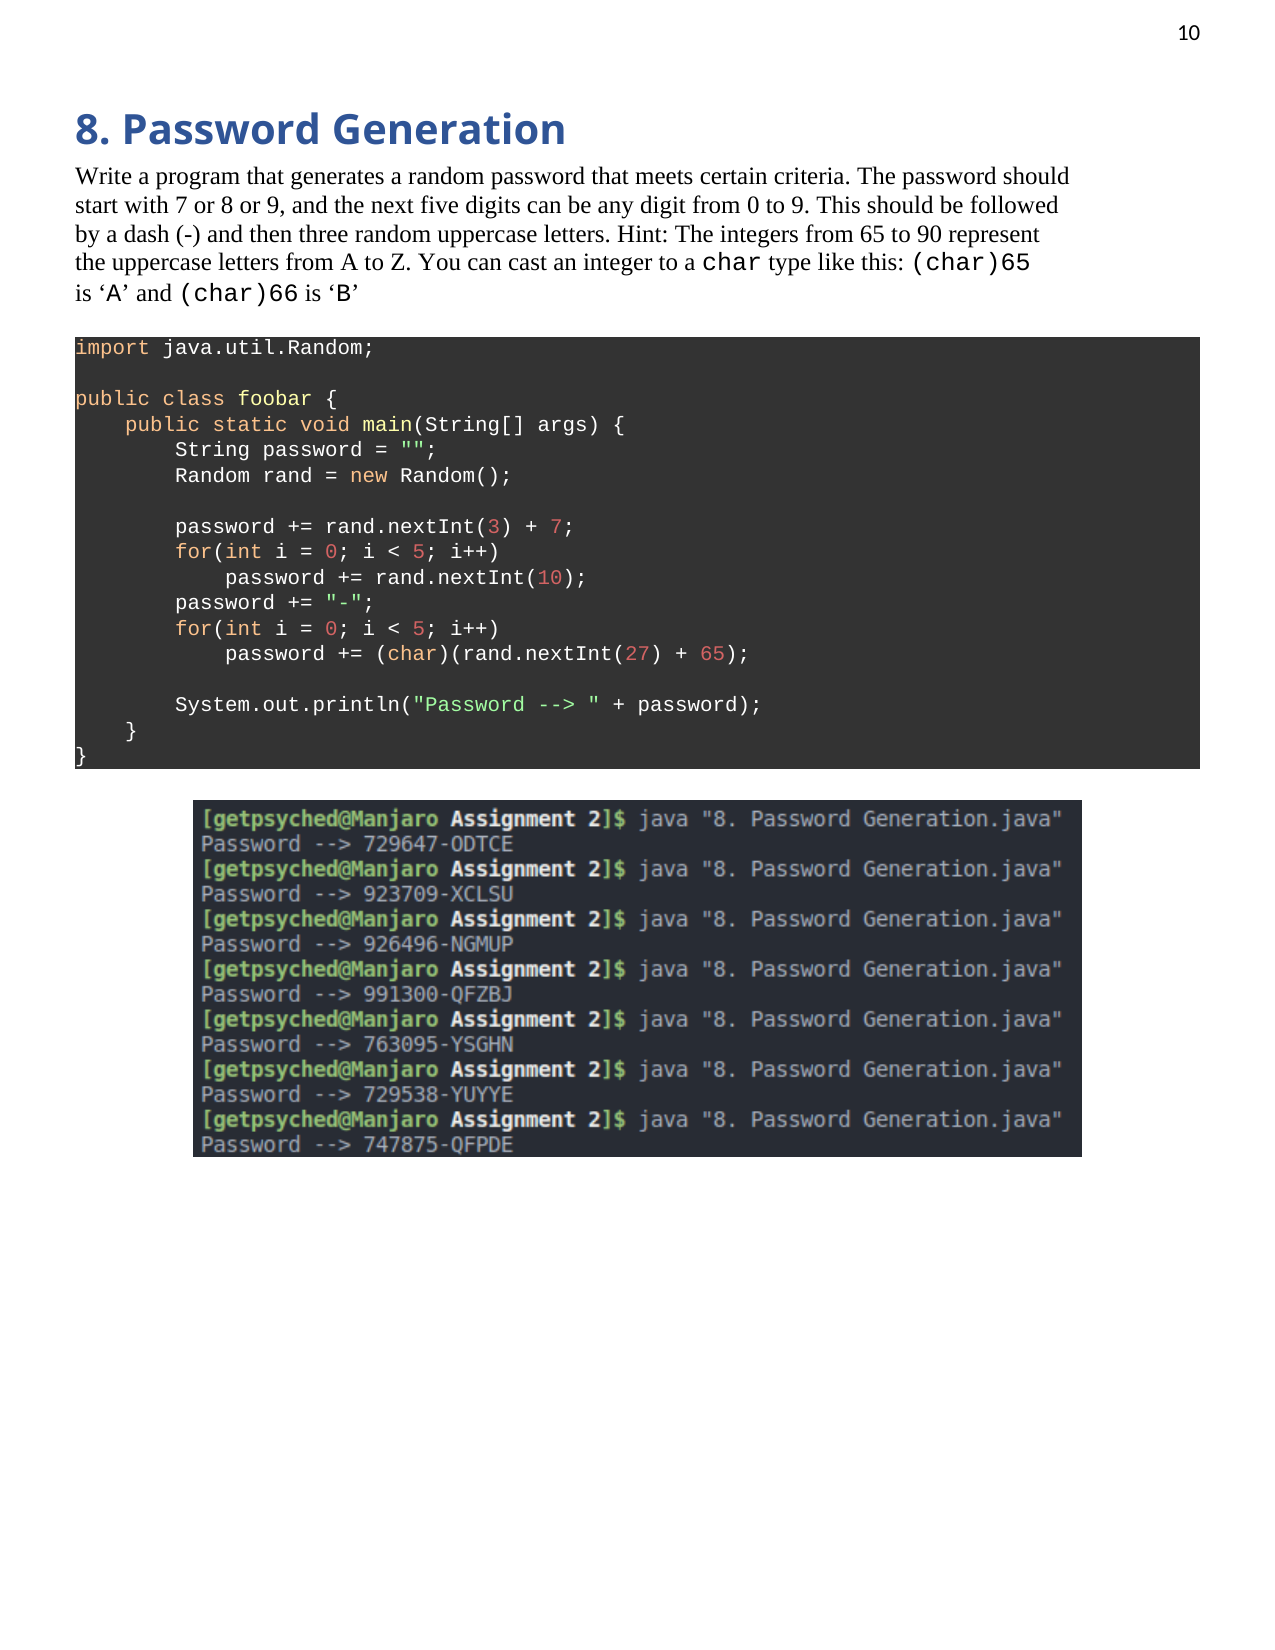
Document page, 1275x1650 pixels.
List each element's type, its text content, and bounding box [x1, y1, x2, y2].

text System.out.println("Password --> " + password); [75, 694, 1200, 718]
text for(int i = 0; i < 5; i++) [75, 541, 1200, 565]
text String password = ""; [75, 439, 1200, 463]
text start with 7 or 8 or 9, and the next five digits can be any digit from 0 to 9. This should be followed [75, 190, 1200, 219]
text password += rand.nextInt(3) + 7; [75, 516, 1200, 539]
text Write a program that generates a random password that meets certain criteria. The password should [75, 161, 1200, 190]
text } [75, 720, 1200, 744]
text for(int i = 0; i < 5; i++) [75, 618, 1200, 642]
text password += (char)(rand.nextInt(27) + 65); [75, 643, 1200, 667]
text is ‘A’ and (char)66 is ‘B’ [75, 278, 1200, 309]
text the uppercase letters from A to Z. You can cast an integer to a char type like this: (char)65 [75, 247, 1200, 278]
picture [193, 800, 1082, 1157]
text import java.util.Random; [75, 337, 1200, 361]
text password += "-"; [75, 592, 1200, 616]
text password += rand.nextInt(10); [75, 567, 1200, 591]
text Random rand = new Random(); [75, 465, 1200, 488]
text by a dash (-) and then three random uppercase letters. Hint: The integers from 65 to 90 represent [75, 219, 1200, 247]
text } [75, 746, 1200, 769]
text public static void main(String[] args) { [75, 414, 1200, 437]
text public class foobar { [75, 388, 1200, 412]
subtitle 8. Password Generation [75, 100, 1200, 157]
